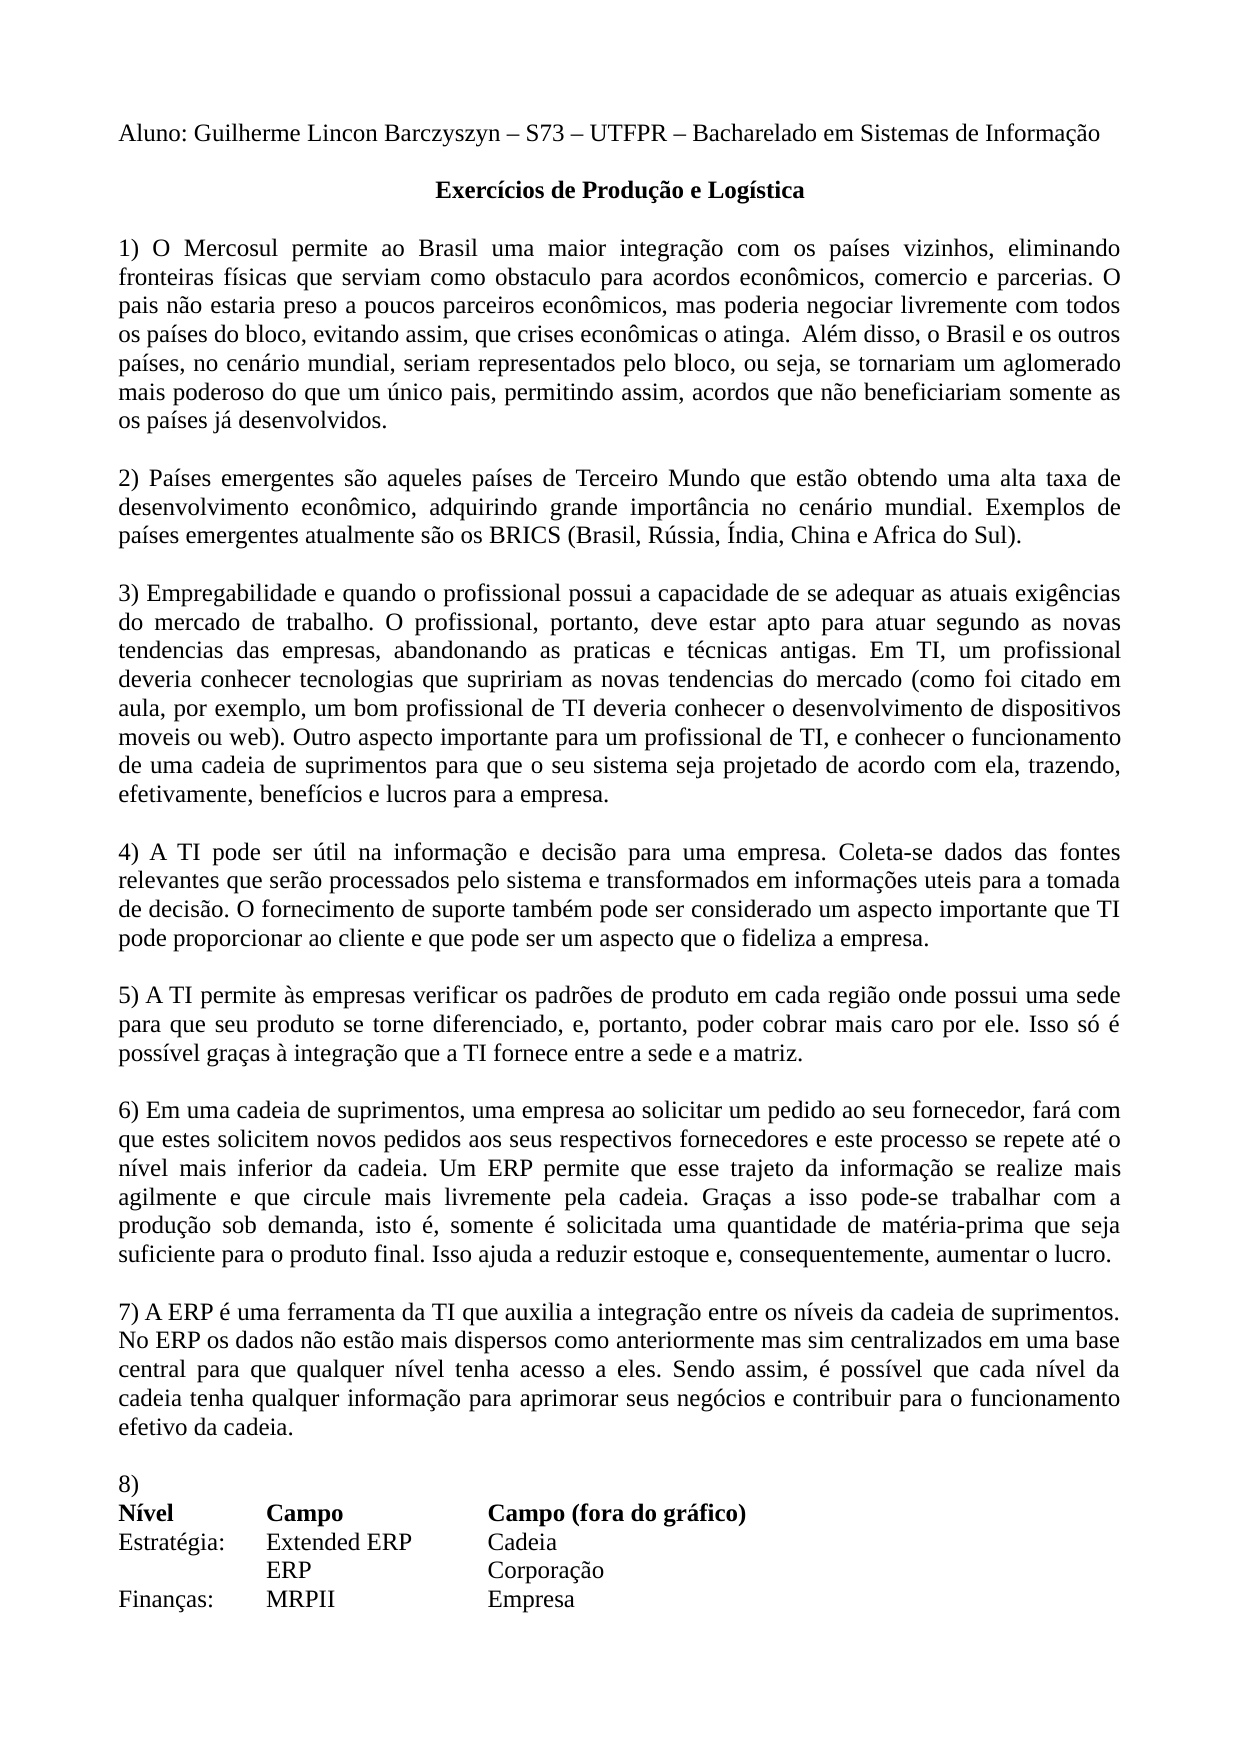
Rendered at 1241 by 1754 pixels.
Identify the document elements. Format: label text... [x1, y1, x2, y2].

text Aluno: Guilherme Lincon Barczyszyn – S73 – UTFPR – Bacharelado em Sistemas de Informação [118, 118, 1122, 147]
text Nível Campo Campo (fora do gráfico) [118, 1498, 1122, 1527]
text 4) A TI pode ser útil na informação e decisão para uma empresa. Coleta-se dados das fontes relevantes que serão processados pelo sistema e transformados em informações uteis para a tomada de decisão. O fornecimento de suporte também pode ser considerado um aspecto importante que TI pode proporcionar ao cliente e que pode ser um aspecto que o fideliza a empresa. [118, 837, 1122, 952]
text 6) Em uma cadeia de suprimentos, uma empresa ao solicitar um pedido ao seu fornecedor, fará com que estes solicitem novos pedidos aos seus respectivos fornecedores e este processo se repete até o nível mais inferior da cadeia. Um ERP permite que esse trajeto da informação se realize mais agilmente e que circule mais livremente pela cadeia. Graças a isso pode-se trabalhar com a produção sob demanda, isto é, somente é solicitada uma quantidade de matéria-prima que seja suficiente para o produto final. Isso ajuda a reduzir estoque e, consequentemente, aumentar o lucro. [118, 1096, 1122, 1268]
text 5) A TI permite às empresas verificar os padrões de produto em cada região onde possui uma sede para que seu produto se torne diferenciado, e, portanto, poder cobrar mais caro por ele. Isso só é possível graças à integração que a TI fornece entre a sede e a matriz. [118, 981, 1122, 1067]
text 2) Países emergentes são aqueles países de Terceiro Mundo que estão obtendo uma alta taxa de desenvolvimento econômico, adquirindo grande importância no cenário mundial. Exemplos de países emergentes atualmente são os BRICS (Brasil, Rússia, Índia, China e Africa do Sul). [118, 463, 1122, 549]
text Finanças: MRPII Empresa [118, 1584, 1122, 1613]
text Estratégia: Extended ERP Cadeia [118, 1527, 1122, 1556]
text 1) O Mercosul permite ao Brasil uma maior integração com os países vizinhos, eliminando fronteiras físicas que serviam como obstaculo para acordos econômicos, comercio e parcerias. O pais não estaria preso a poucos parceiros econômicos, mas poderia negociar livremente com todos os países do bloco, evitando assim, que crises econômicas o atinga. Além disso, o Brasil e os outros países, no cenário mundial, seriam representados pelo bloco, ou seja, se tornariam um aglomerado mais poderoso do que um único pais, permitindo assim, acordos que não beneficiariam somente as os países já desenvolvidos. [118, 233, 1122, 434]
text 3) Empregabilidade e quando o profissional possui a capacidade de se adequar as atuais exigências do mercado de trabalho. O profissional, portanto, deve estar apto para atuar segundo as novas tendencias das empresas, abandonando as praticas e técnicas antigas. Em TI, um profissional deveria conhecer tecnologias que supririam as novas tendencias do mercado (como foi citado em aula, por exemplo, um bom profissional de TI deveria conhecer o desenvolvimento de dispositivos moveis ou web). Outro aspecto importante para um profissional de TI, e conhecer o funcionamento de uma cadeia de suprimentos para que o seu sistema seja projetado de acordo com ela, trazendo, efetivamente, benefícios e lucros para a empresa. [118, 578, 1122, 808]
text Exercícios de Produção e Logística [118, 176, 1122, 204]
text 7) A ERP é uma ferramenta da TI que auxilia a integração entre os níveis da cadeia de suprimentos. No ERP os dados não estão mais dispersos como anteriormente mas sim centralizados em uma base central para que qualquer nível tenha acesso a eles. Sendo assim, é possível que cada nível da cadeia tenha qualquer informação para aprimorar seus negócios e contribuir para o funcionamento efetivo da cadeia. [118, 1297, 1122, 1441]
text 8) [118, 1469, 1122, 1498]
text ERP Corporação [118, 1556, 1122, 1584]
